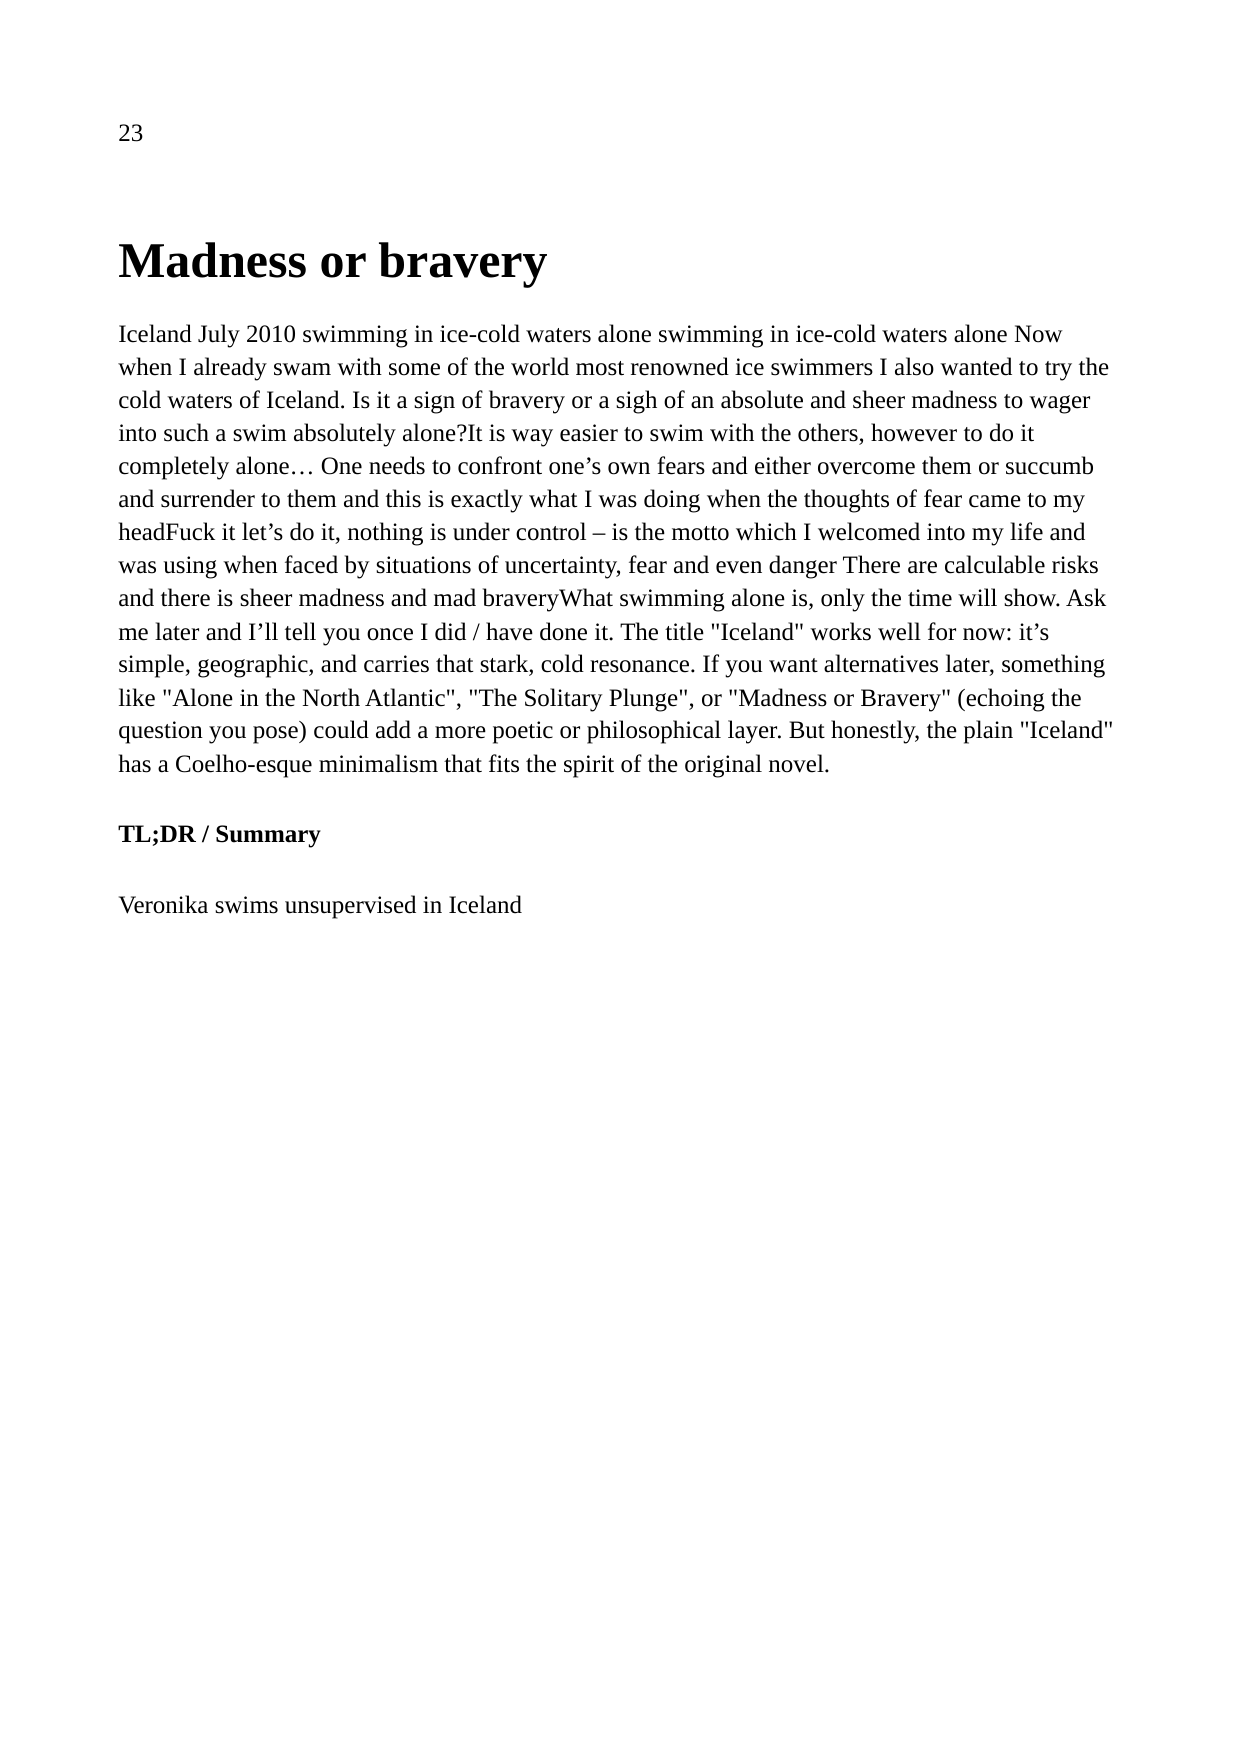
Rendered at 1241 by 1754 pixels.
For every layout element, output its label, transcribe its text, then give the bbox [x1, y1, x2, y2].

text Veronika swims unsupervised in Iceland [118, 890, 1122, 918]
subtitle Madness or bravery [118, 231, 1122, 288]
text Iceland July 2010 swimming in ice-cold waters alone swimming in ice-cold waters alone Now when I already swam with some of the world most renowned ice swimmers I also wanted to try the cold waters of Iceland. Is it a sign of bravery or a sigh of an absolute and sheer madness to wager into such a swim absolutely alone?It is way easier to swim with the others, however to do it completely alone… One needs to confront one’s own fears and either overcome them or succumb and surrender to them and this is exactly what I was doing when the thoughts of fear came to my headFuck it let’s do it, nothing is under control – is the motto which I welcomed into my life and was using when faced by situations of uncertainty, fear and even danger There are calculable risks and there is sheer madness and mad braveryWhat swimming alone is, only the time will show. Ask me later and I’ll tell you once I did / have done it. The title "Iceland" works well for now: it’s simple, geographic, and carries that stark, cold resonance. If you want alternatives later, something like "Alone in the North Atlantic", "The Solitary Plunge", or "Madness or Bravery" (echoing the question you pose) could add a more poetic or philosophical layer. But honestly, the plain "Iceland" has a Coelho-esque minimalism that fits the spirit of the original novel. [118, 319, 1122, 777]
text TL;DR / Summary [118, 819, 1122, 848]
